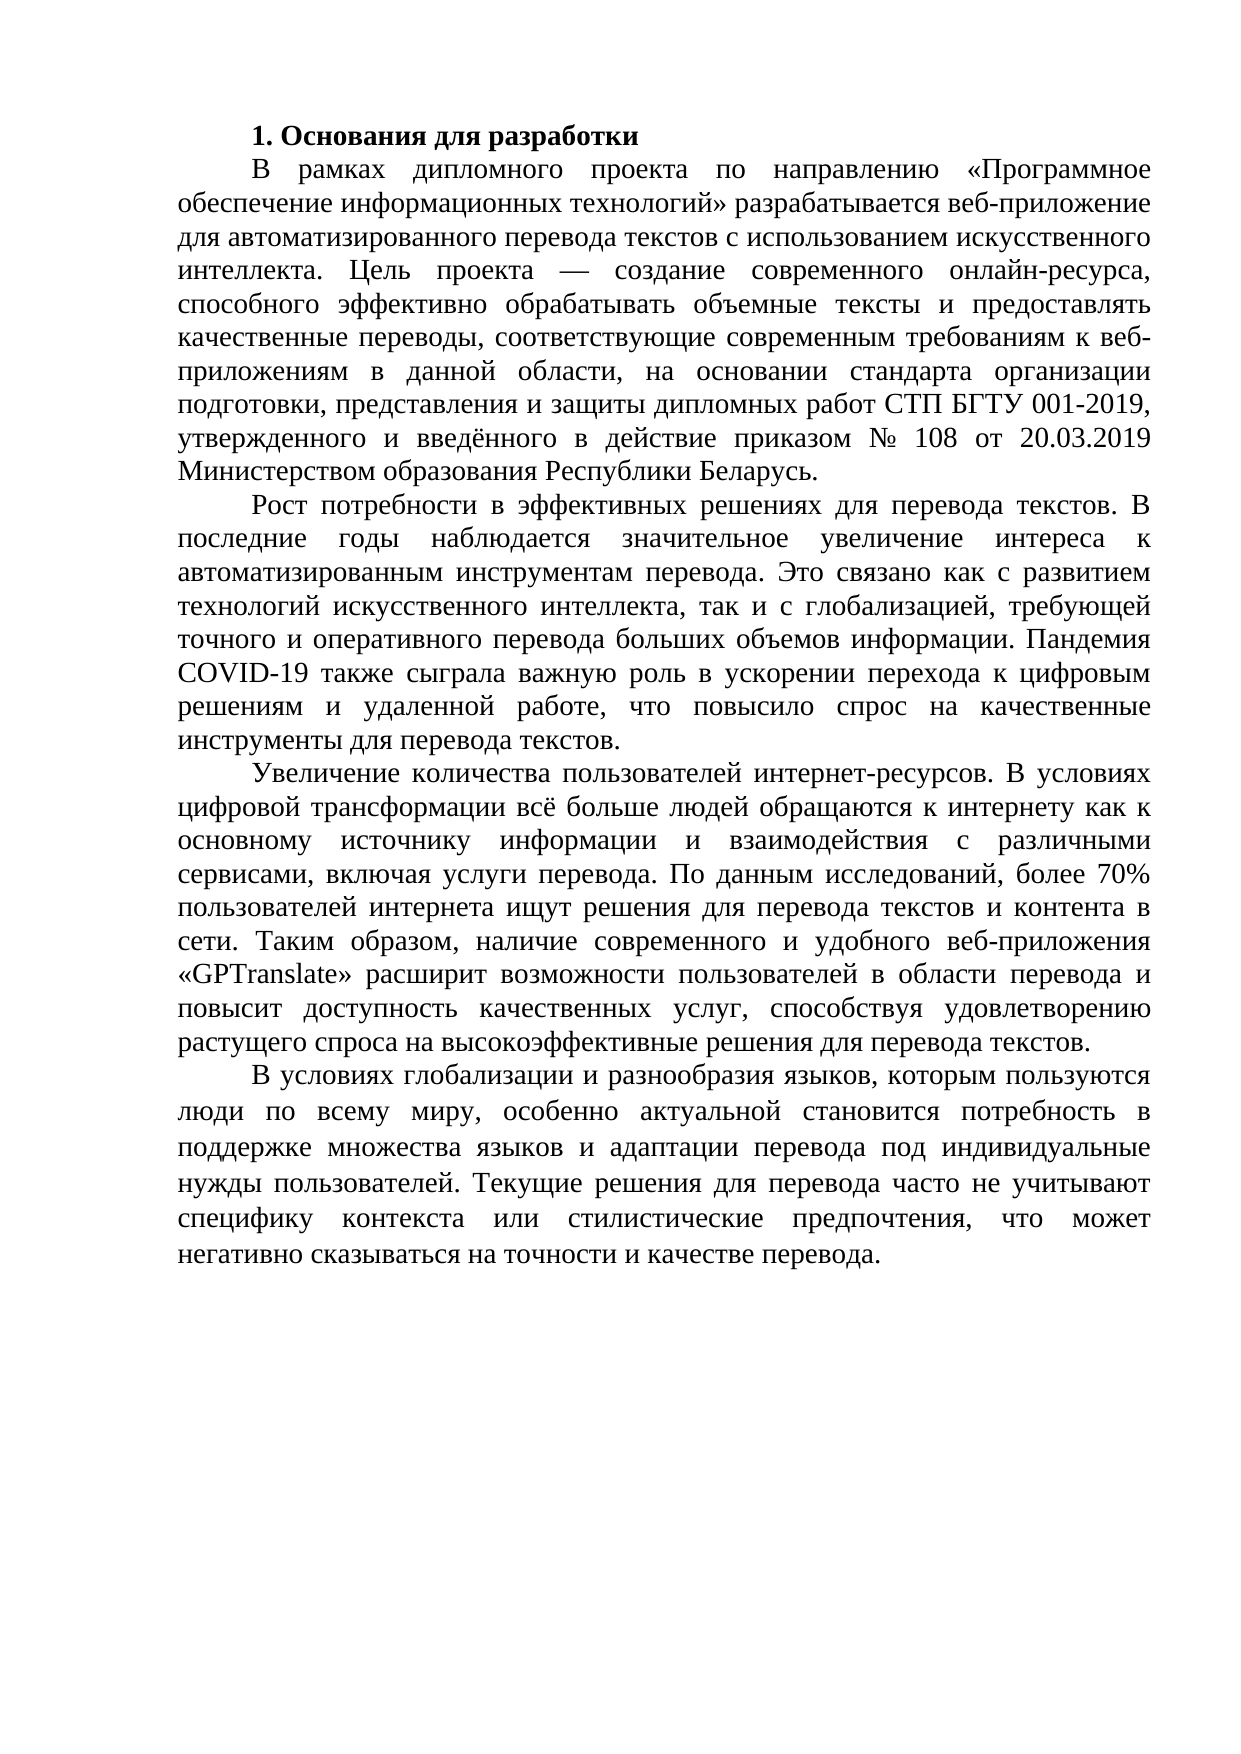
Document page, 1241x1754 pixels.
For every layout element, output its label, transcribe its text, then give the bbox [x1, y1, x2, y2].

text В рамках дипломного проекта по направлению «Программное обеспечение информационных технологий» разрабатывается веб-приложение для автоматизированного перевода текстов с использованием искусственного интеллекта. Цель проекта — создание современного онлайн-ресурса, способного эффективно обрабатывать объемные тексты и предоставлять качественные переводы, соответствующие современным требованиям к веб-приложениям в данной области, на основании стандарта организации подготовки, представления и защиты дипломных работ СТП БГТУ 001-2019, утвержденного и введённого в действие приказом № 108 от 20.03.2019 Министерством образования Республики Беларусь. [177, 152, 1152, 487]
text Рост потребности в эффективных решениях для перевода текстов. В последние годы наблюдается значительное увеличение интереса к автоматизированным инструментам перевода. Это связано как с развитием технологий искусственного интеллекта, так и с глобализацией, требующей точного и оперативного перевода больших объемов информации. Пандемия COVID-19 также сыграла важную роль в ускорении перехода к цифровым решениям и удаленной работе, что повысило спрос на качественные инструменты для перевода текстов. [177, 487, 1152, 755]
list Основания для разработки [177, 118, 1152, 152]
text Увеличение количества пользователей интернет-ресурсов. В условиях цифровой трансформации всё больше людей обращаются к интернету как к основному источнику информации и взаимодействия с различными сервисами, включая услуги перевода. По данным исследований, более 70% пользователей интернета ищут решения для перевода текстов и контента в сети. Таким образом, наличие современного и удобного веб-приложения «GPTranslate» расширит возможности пользователей в области перевода и повысит доступность качественных услуг, способствуя удовлетворению растущего спроса на высокоэффективные решения для перевода текстов. [177, 755, 1152, 1057]
text В условиях глобализации и разнообразия языков, которым пользуются люди по всему миру, особенно актуальной становится потребность в поддержке множества языков и адаптации перевода под индивидуальные нужды пользователей. Текущие решения для перевода часто не учитывают специфику контекста или стилистические предпочтения, что может негативно сказываться на точности и качестве перевода. [177, 1057, 1152, 1270]
